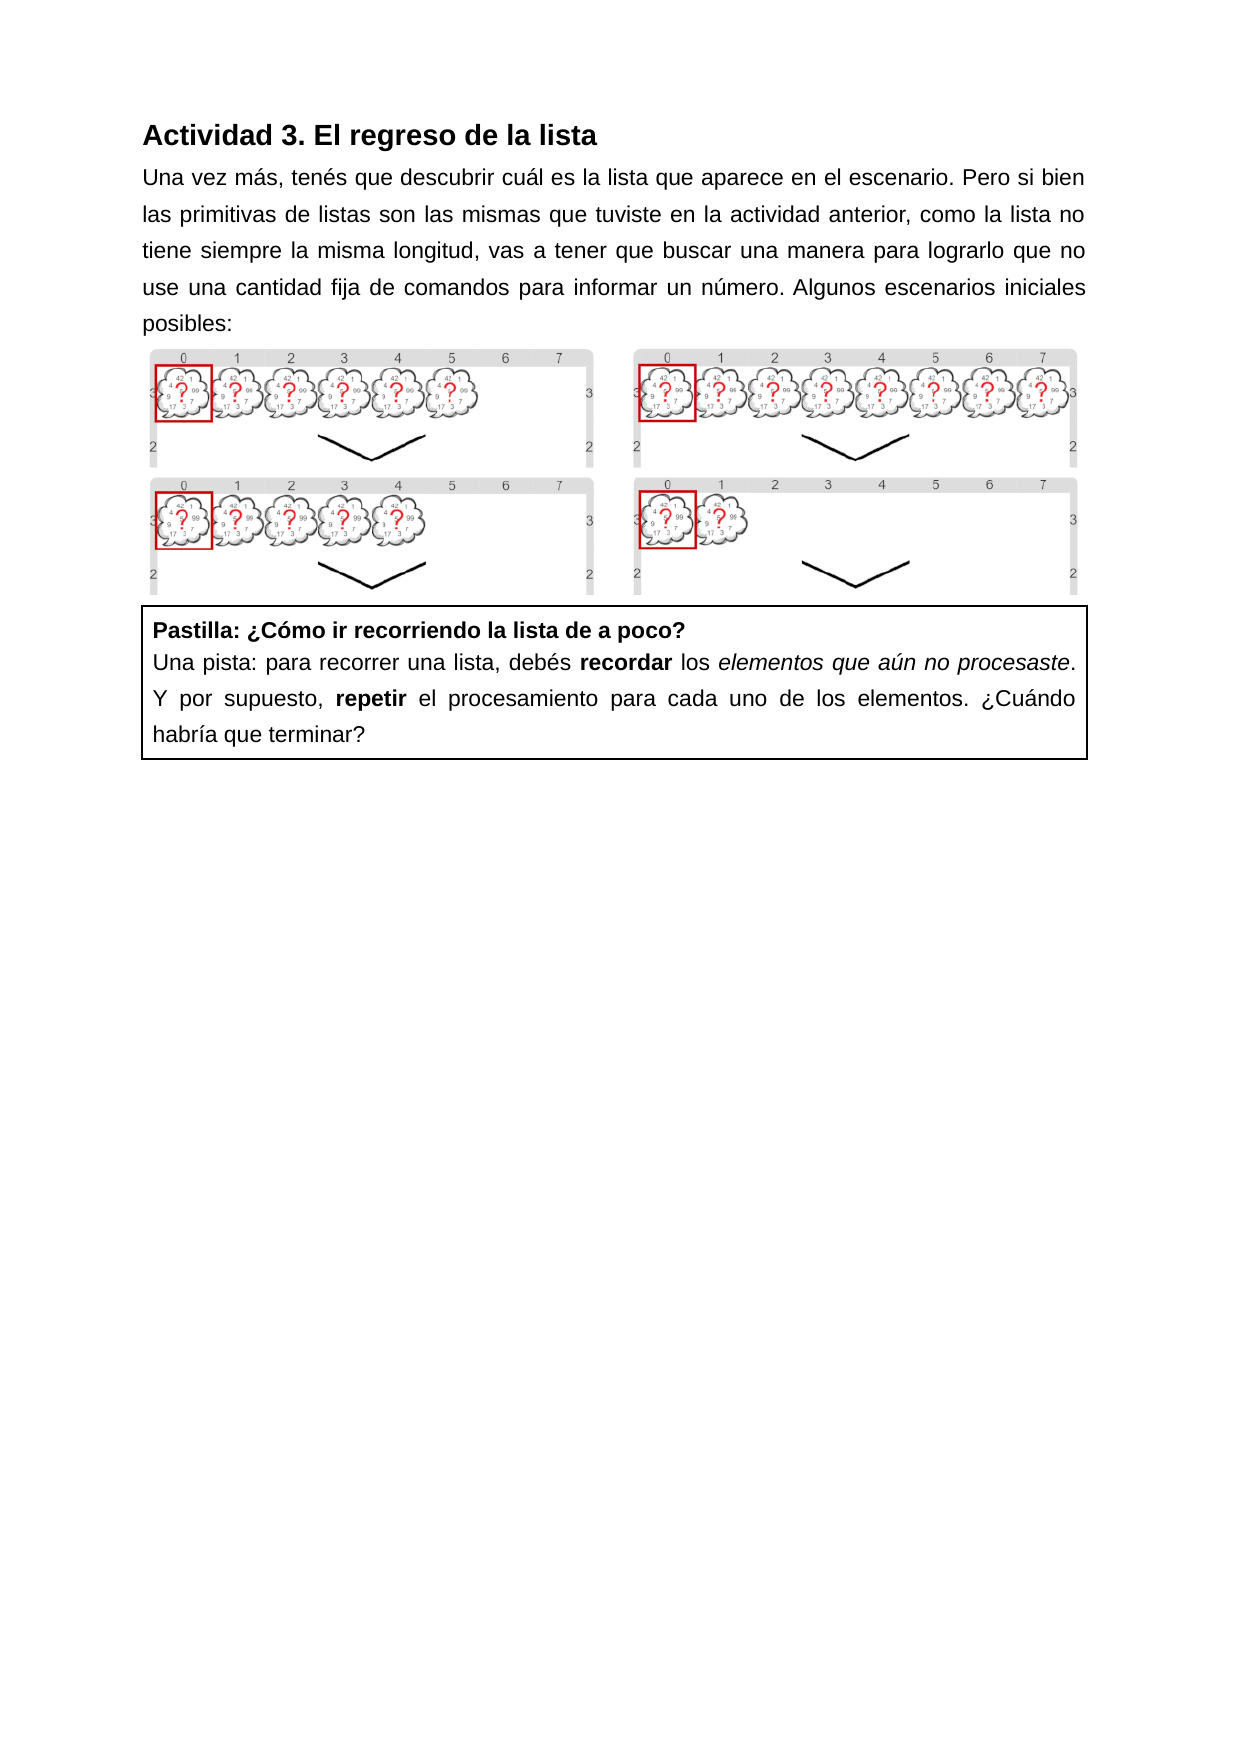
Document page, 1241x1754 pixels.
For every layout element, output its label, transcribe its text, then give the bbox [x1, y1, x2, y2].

picture [142, 346, 1087, 595]
text Actividad 3. El regreso de la lista [142, 118, 1087, 152]
table_header Pastilla: ¿Cómo ir recorriendo la lista de a poco? Una pista: para recorrer una lista, debés recordar los elementos que aún no procesaste. Y por supuesto, repetir el procesamiento para cada uno de los elementos. ¿Cuándo habría que terminar? [143, 607, 1086, 758]
text Una vez más, tenés que descubrir cuál es la lista que aparece en el escenario. Pero si bien las primitivas de listas son las mismas que tuviste en la actividad anterior, como la lista no tiene siempre la misma longitud, vas a tener que buscar una manera para lograrlo que no use una cantidad fija de comandos para informar un número. Algunos escenarios iniciales posibles: [142, 164, 1087, 336]
